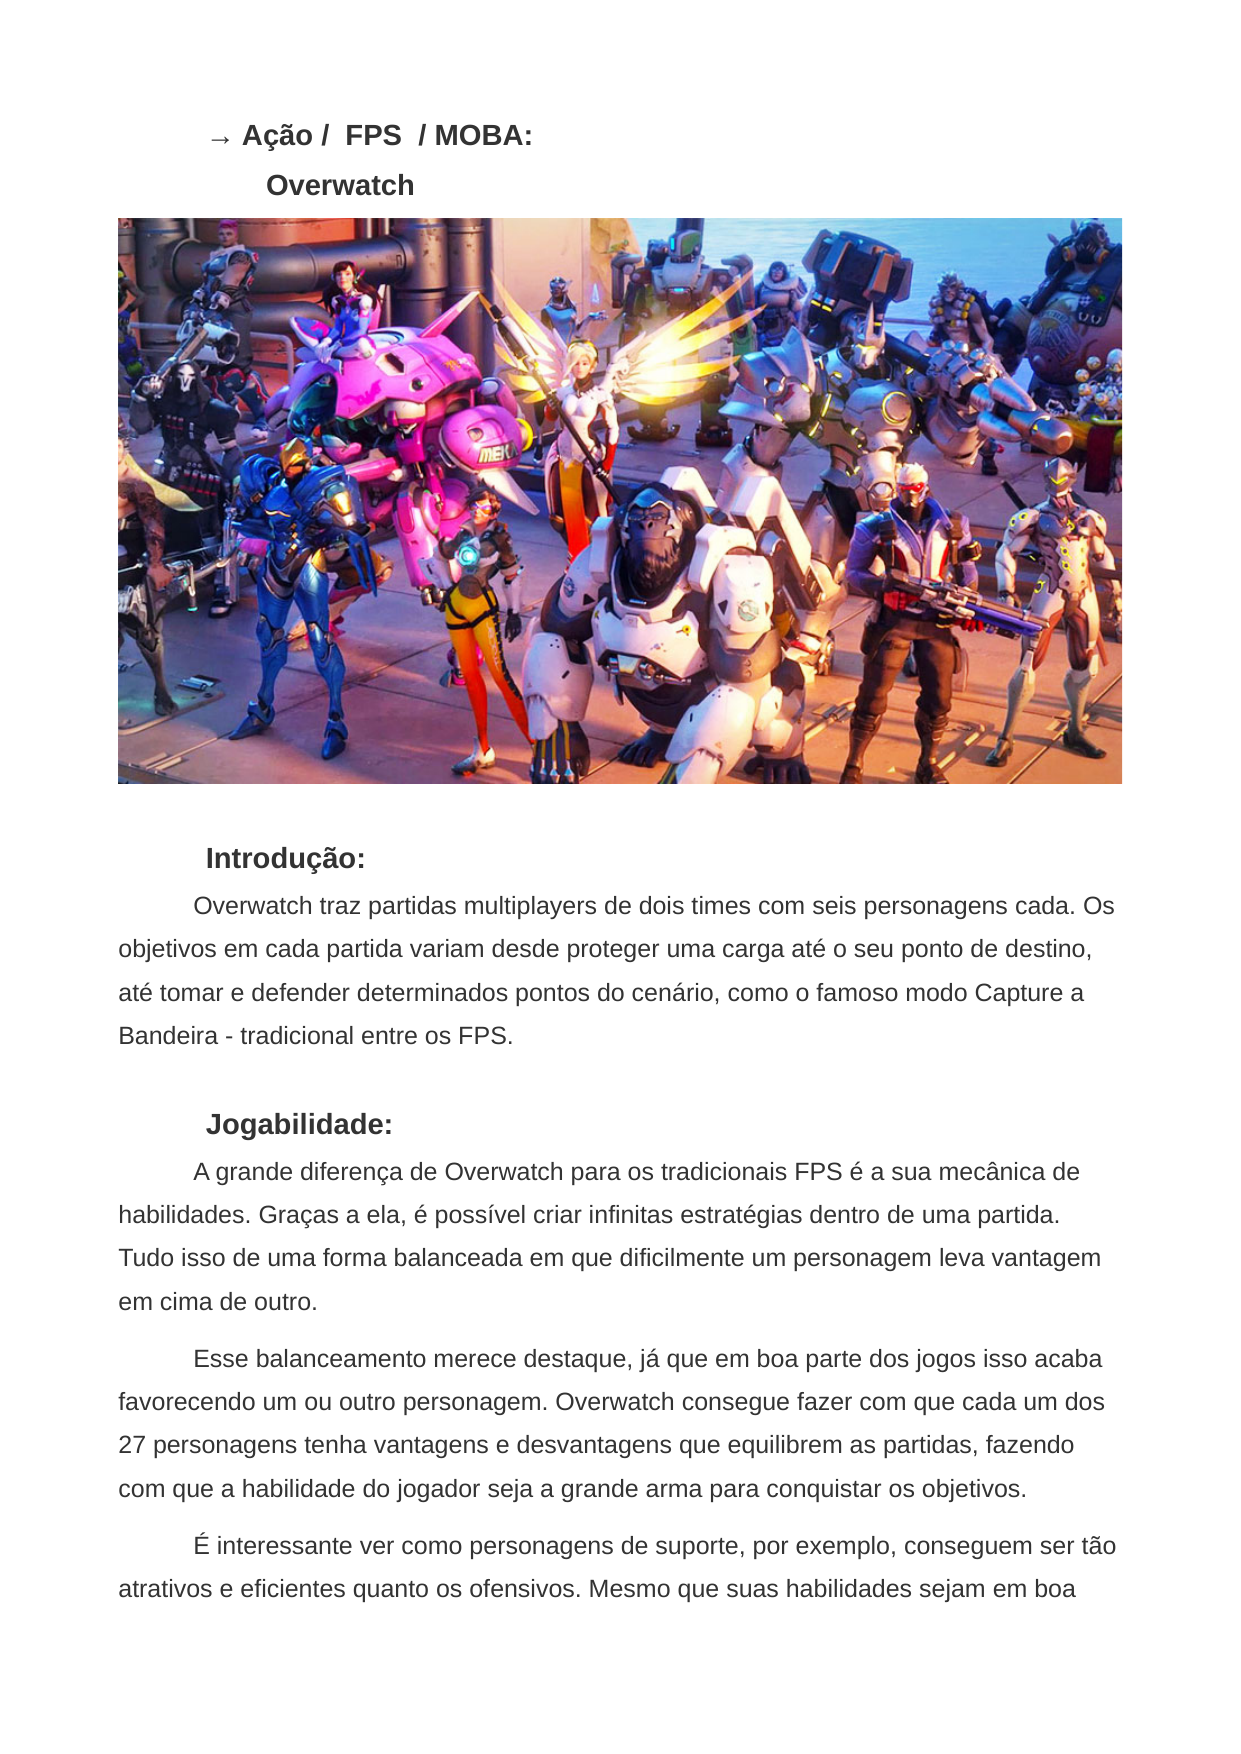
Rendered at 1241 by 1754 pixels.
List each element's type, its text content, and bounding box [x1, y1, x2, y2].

text Overwatch [118, 168, 1122, 202]
picture [118, 218, 1123, 784]
text → Ação / FPS / MOBA: [118, 118, 1122, 152]
text Jogabilidade: [118, 1107, 1122, 1140]
text Overwatch traz partidas multiplayers de dois times com seis personagens cada. Os objetivos em cada partida variam desde proteger uma carga até o seu ponto de destino, até tomar e defender determinados pontos do cenário, como o famoso modo Capture a Bandeira - tradicional entre os FPS. [118, 891, 1122, 1049]
text Introdução: [118, 841, 1122, 874]
text É interessante ver como personagens de suporte, por exemplo, conseguem ser tão atrativos e eficientes quanto os ofensivos. Mesmo que suas habilidades sejam em boa [118, 1531, 1122, 1603]
text Esse balanceamento merece destaque, já que em boa parte dos jogos isso acaba favorecendo um ou outro personagem. Overwatch consegue fazer com que cada um dos 27 personagens tenha vantagens e desvantagens que equilibrem as partidas, fazendo com que a habilidade do jogador seja a grande arma para conquistar os objetivos. [118, 1344, 1122, 1502]
text A grande diferença de Overwatch para os tradicionais FPS é a sua mecânica de habilidades. Graças a ela, é possível criar infinitas estratégias dentro de uma partida. Tudo isso de uma forma balanceada em que dificilmente um personagem leva vantagem em cima de outro. [118, 1157, 1122, 1315]
